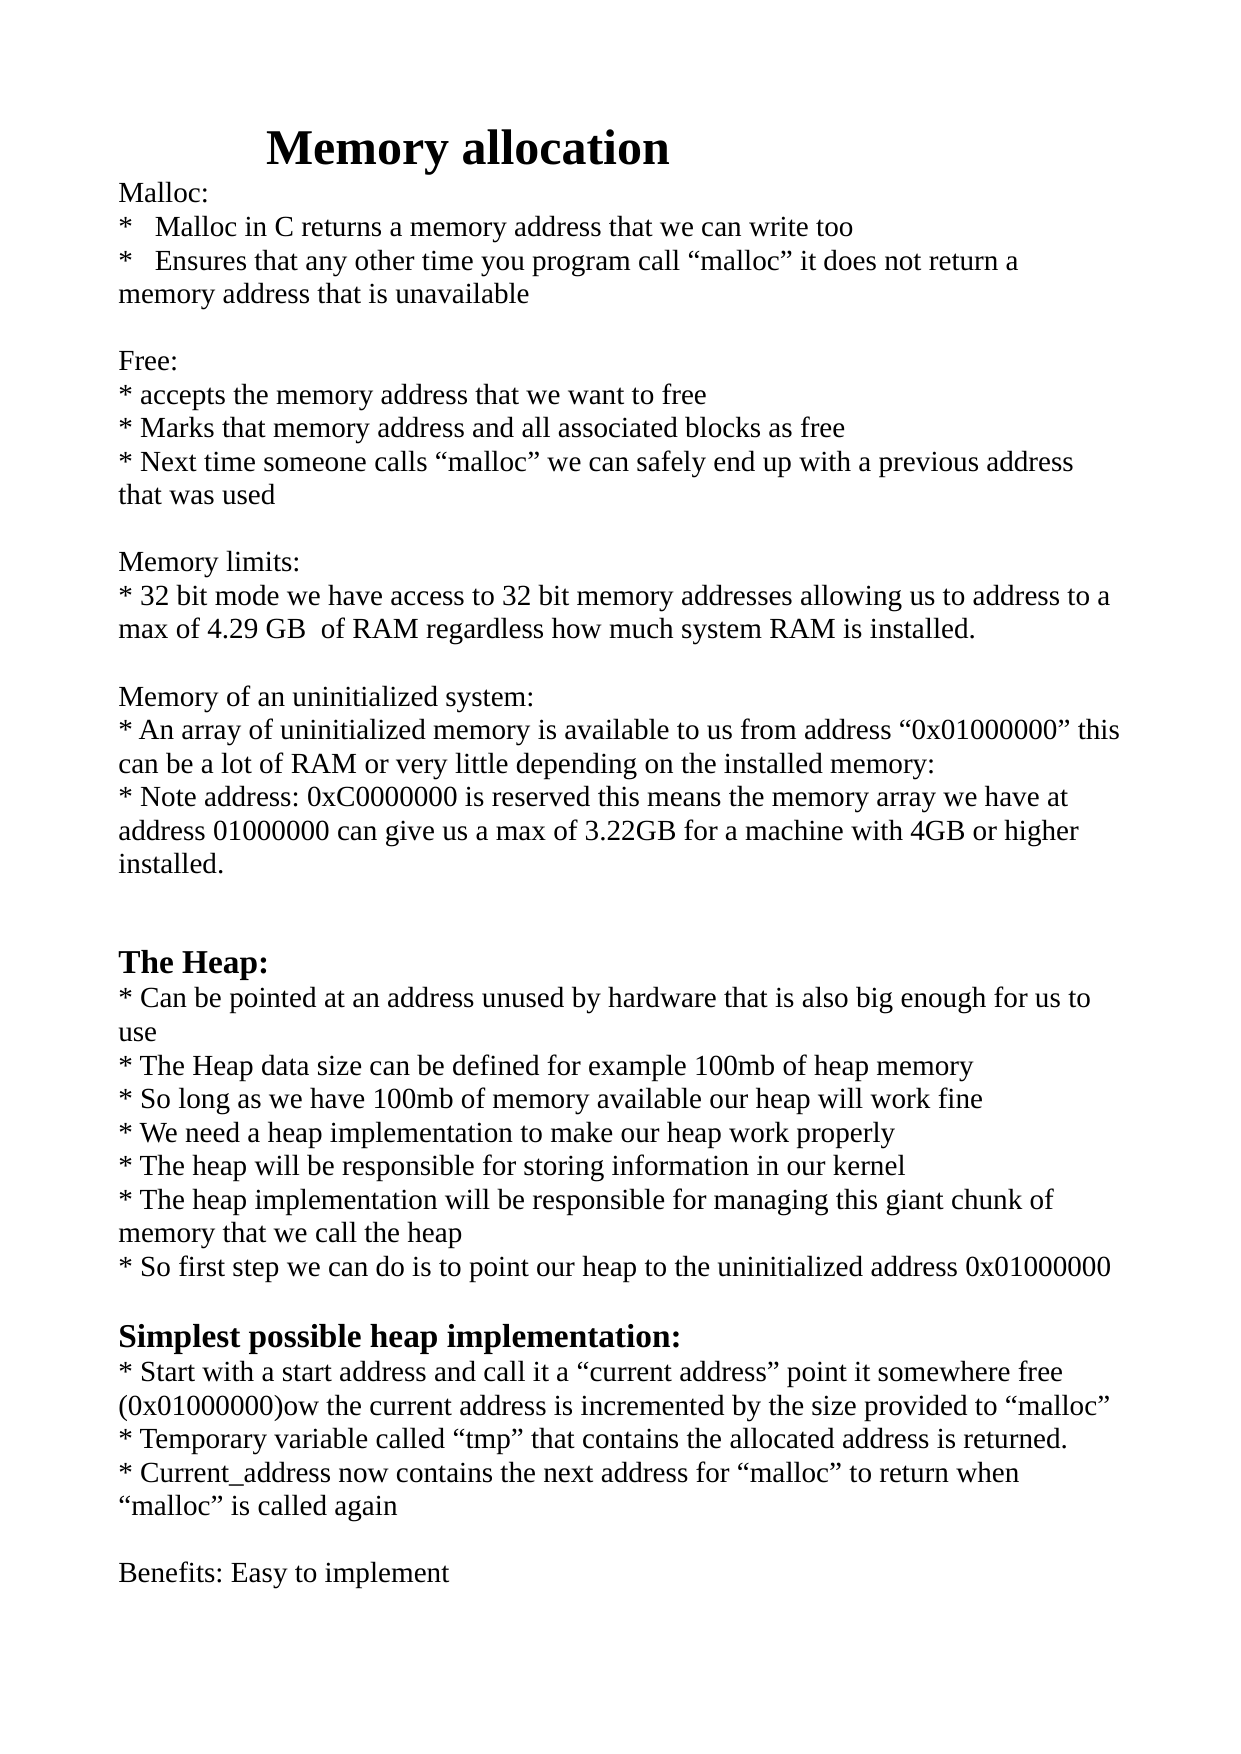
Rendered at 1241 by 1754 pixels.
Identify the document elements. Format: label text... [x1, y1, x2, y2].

text * Note address: 0xC0000000 is reserved this means the memory array we have at address 01000000 can give us a max of 3.22GB for a machine with 4GB or higher installed. [118, 779, 1122, 880]
text * So long as we have 100mb of memory available our heap will work fine [118, 1081, 1122, 1115]
text * The Heap data size can be defined for example 100mb of heap memory [118, 1048, 1122, 1081]
text Memory limits: [118, 544, 1122, 578]
text * Temporary variable called “tmp” that contains the allocated address is returned. [118, 1421, 1122, 1455]
text * 32 bit mode we have access to 32 bit memory addresses allowing us to address to a max of 4.29 GB of RAM regardless how much system RAM is installed. [118, 578, 1122, 645]
text * Next time someone calls “malloc” we can safely end up with a previous address that was used [118, 444, 1122, 511]
text Benefits: Easy to implement [118, 1556, 1122, 1589]
text Simplest possible heap implementation: [118, 1316, 1122, 1354]
text * accepts the memory address that we want to free [118, 377, 1122, 410]
text The Heap: [118, 942, 1122, 981]
text * Can be pointed at an address unused by hardware that is also big enough for us to use [118, 981, 1122, 1048]
text Memory allocation [118, 118, 1122, 176]
text Malloc: [118, 176, 1122, 209]
text * So first step we can do is to point our heap to the uninitialized address 0x01000000 [118, 1249, 1122, 1282]
text * We need a heap implementation to make our heap work properly [118, 1115, 1122, 1148]
text * Marks that memory address and all associated blocks as free [118, 410, 1122, 444]
text * Start with a start address and call it a “current address” point it somewhere free (0x01000000)ow the current address is incremented by the size provided to “malloc” [118, 1354, 1122, 1421]
text * An array of uninitialized memory is available to us from address “0x01000000” this can be a lot of RAM or very little depending on the installed memory: [118, 712, 1122, 779]
text Free: [118, 343, 1122, 377]
text * The heap implementation will be responsible for managing this giant chunk of memory that we call the heap [118, 1182, 1122, 1249]
text * Malloc in C returns a memory address that we can write too [118, 209, 1122, 243]
text * Ensures that any other time you program call “malloc” it does not return a memory address that is unavailable [118, 243, 1122, 310]
text * Current_address now contains the next address for “malloc” to return when “malloc” is called again [118, 1455, 1122, 1522]
text Memory of an uninitialized system: [118, 679, 1122, 712]
text * The heap will be responsible for storing information in our kernel [118, 1148, 1122, 1182]
